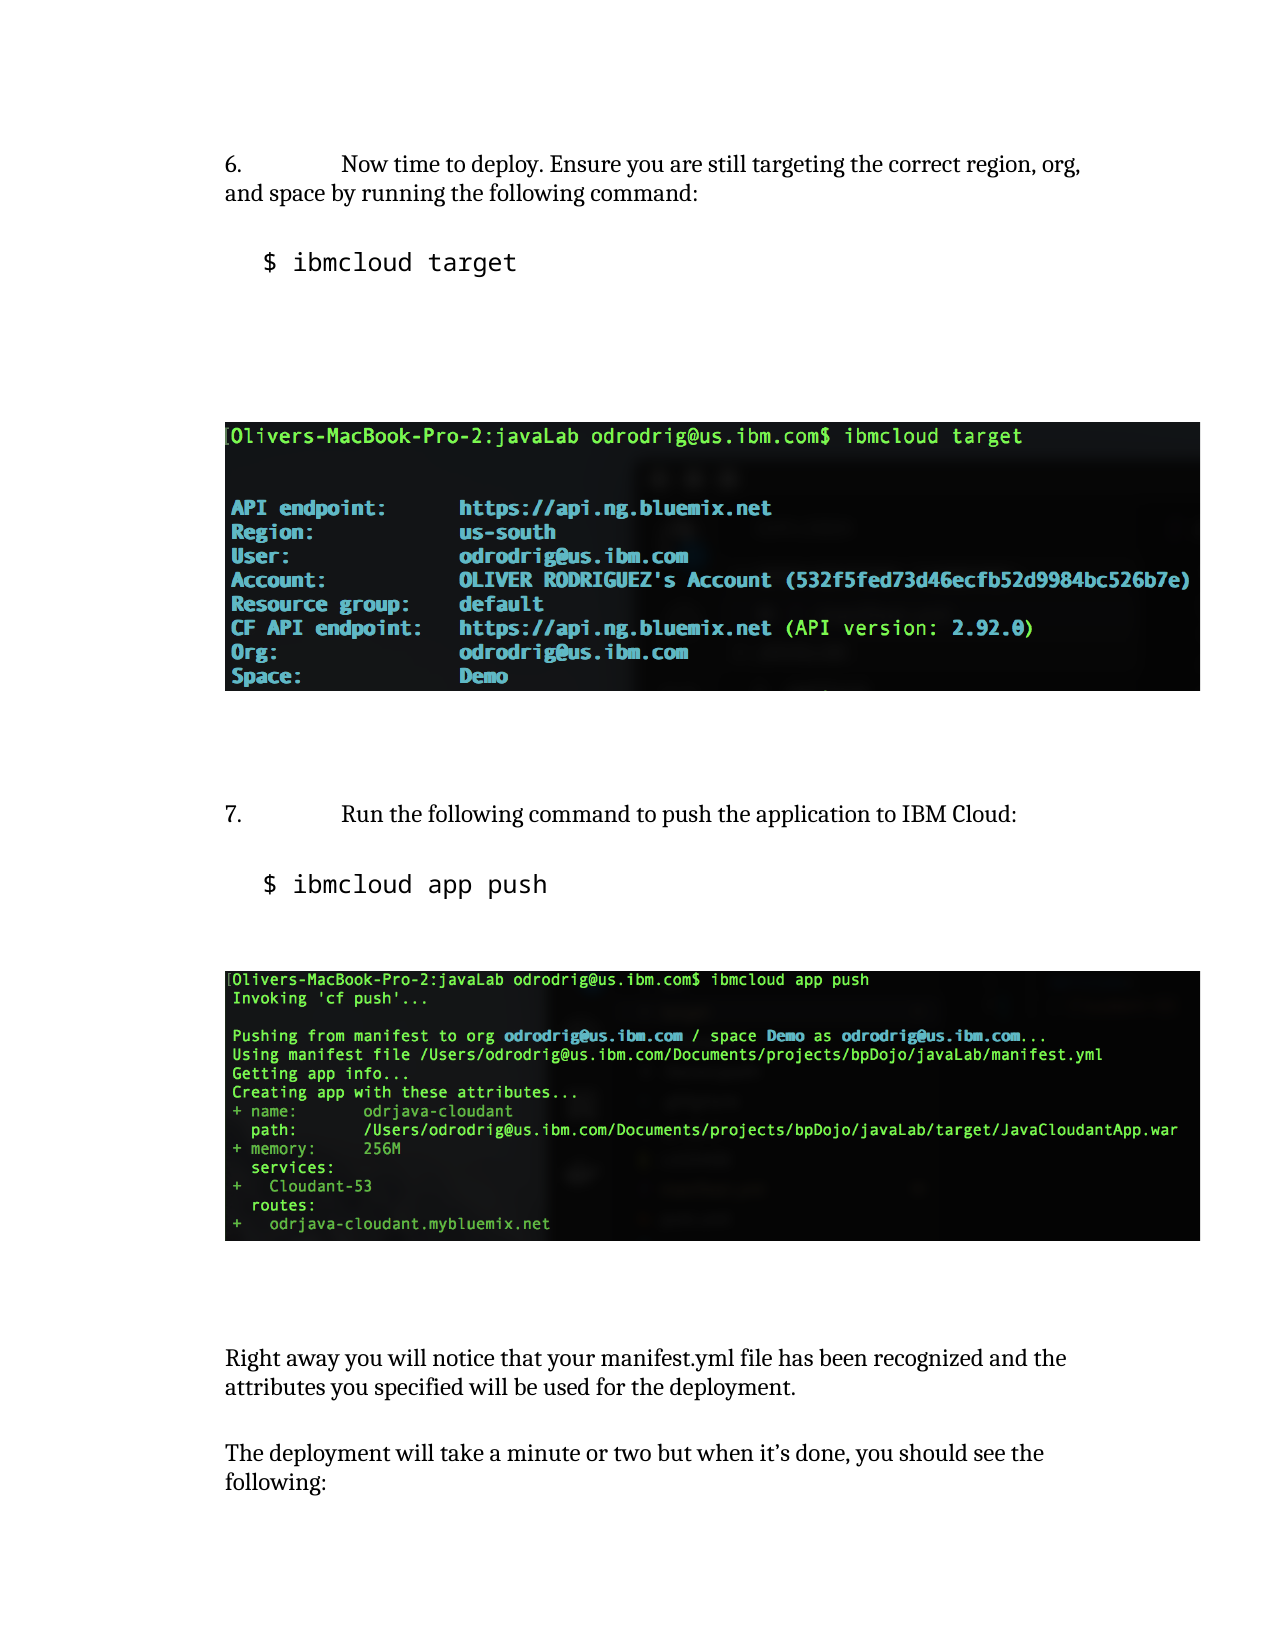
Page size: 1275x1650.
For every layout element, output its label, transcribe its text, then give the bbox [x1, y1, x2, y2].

list Run the following command to push the application to IBM Cloud: [225, 800, 1125, 829]
text Right away you will notice that your manifest.yml file has been recognized and the attributes you specified will be used for the deployment. [225, 1344, 1125, 1402]
text $ ibmcloud app push [262, 866, 1125, 900]
text $ ibmcloud target [262, 245, 1125, 279]
list Now time to deploy. Ensure you are still targeting the correct region, org, and space by running the following command: [225, 150, 1125, 207]
text The deployment will take a minute or two but when it’s done, you should see the following: [225, 1439, 1125, 1497]
